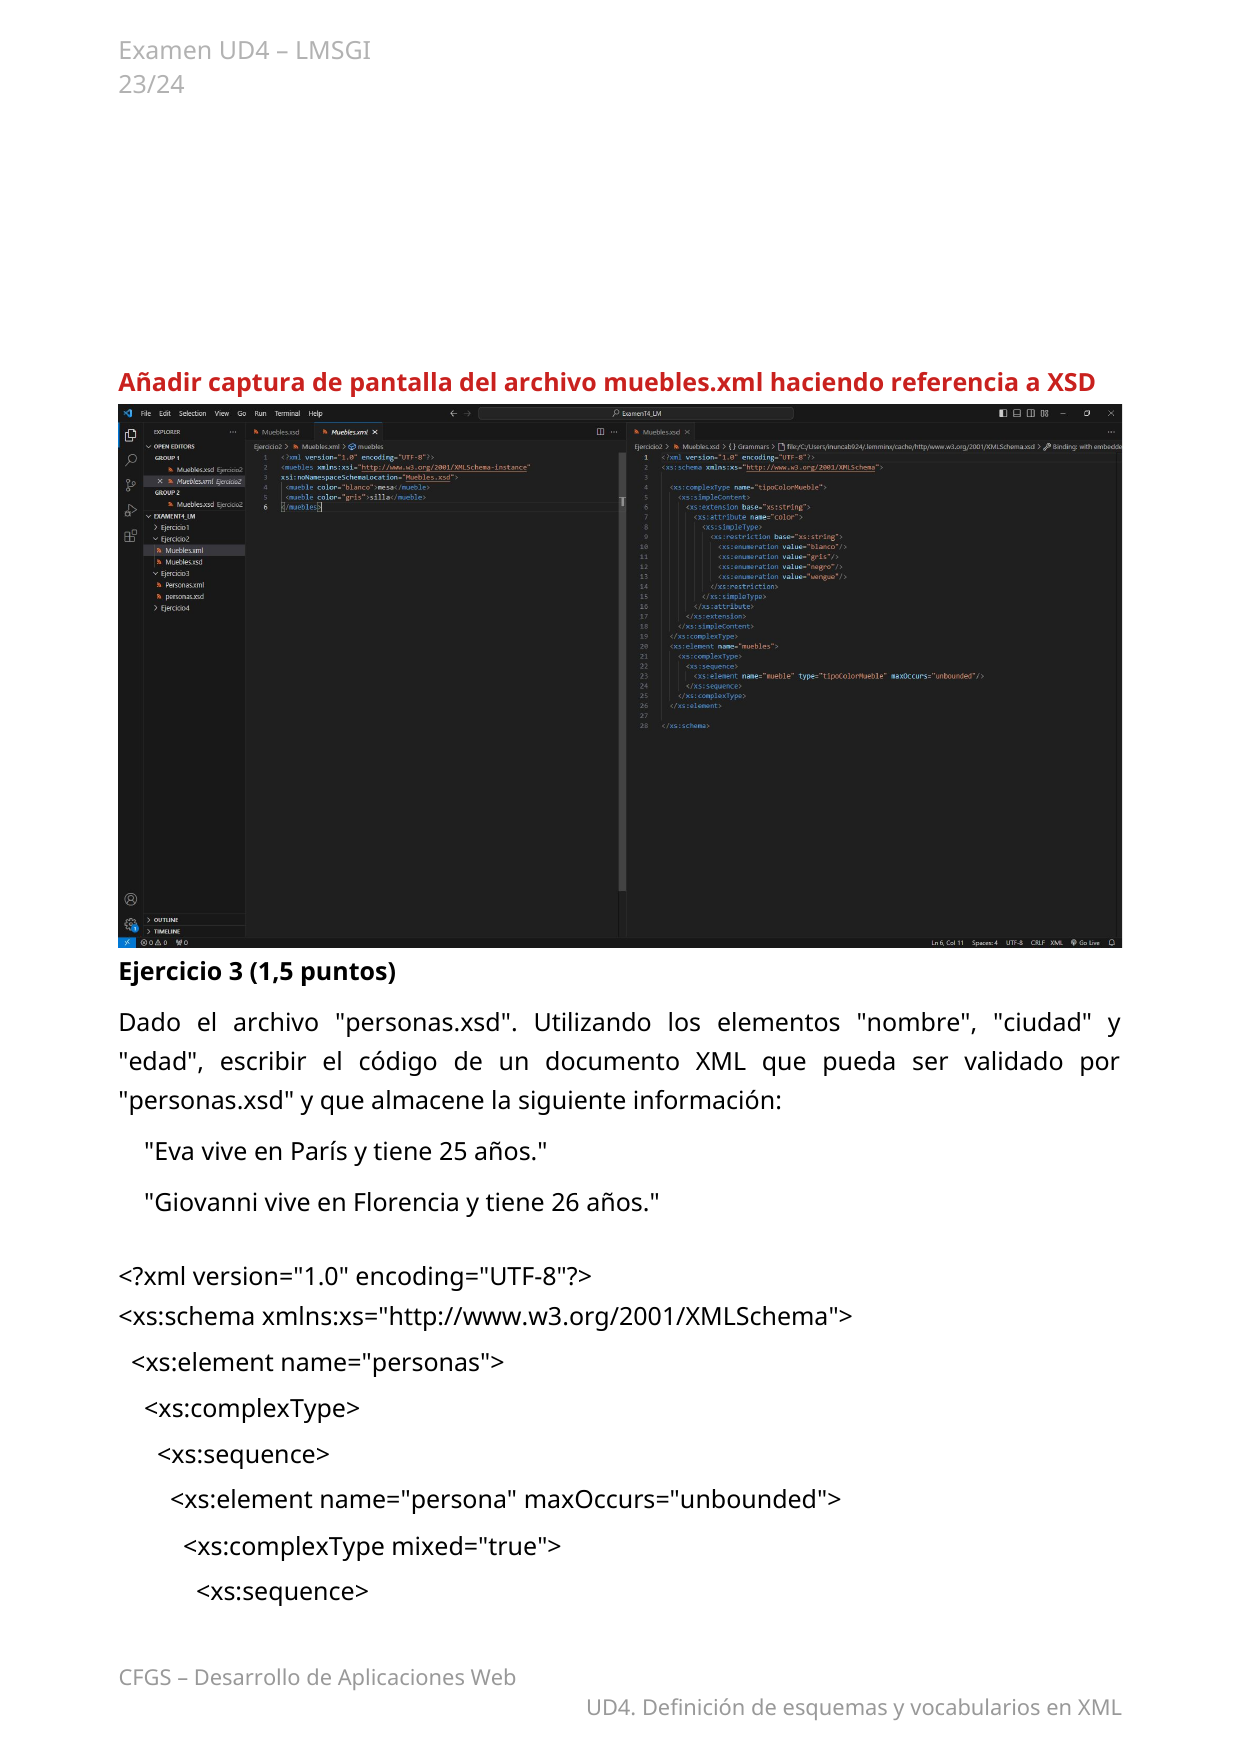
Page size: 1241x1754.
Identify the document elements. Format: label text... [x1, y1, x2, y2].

text "Eva vive en París y tiene 25 años." [118, 1133, 1122, 1168]
text <?xml version="1.0" encoding="UTF-8"?> [118, 1258, 1122, 1292]
text <xs:complexType> [118, 1390, 1122, 1424]
text Dado el archivo "personas.xsd". Utilizando los elementos "nombre", "ciudad" y "edad", escribir el código de un documento XML que pueda ser validado por "personas.xsd" y que almacene la siguiente información: [118, 1004, 1122, 1117]
text <xs:complexType mixed="true"> [118, 1528, 1122, 1562]
text <xs:schema xmlns:xs="http://www.w3.org/2001/XMLSchema"> [118, 1298, 1122, 1332]
text <xs:element name="personas"> [118, 1344, 1122, 1378]
text <xs:sequence> [118, 1436, 1122, 1470]
text Añadir captura de pantalla del archivo muebles.xml haciendo referencia a XSD [118, 365, 1122, 399]
text <xs:element name="persona" maxOccurs="unbounded"> [118, 1482, 1122, 1516]
picture [118, 404, 1123, 948]
text <xs:sequence> [118, 1574, 1122, 1608]
text "Giovanni vive en Florencia y tiene 26 años." [118, 1184, 1122, 1219]
text Ejercicio 3 (1,5 puntos) [118, 948, 1122, 987]
